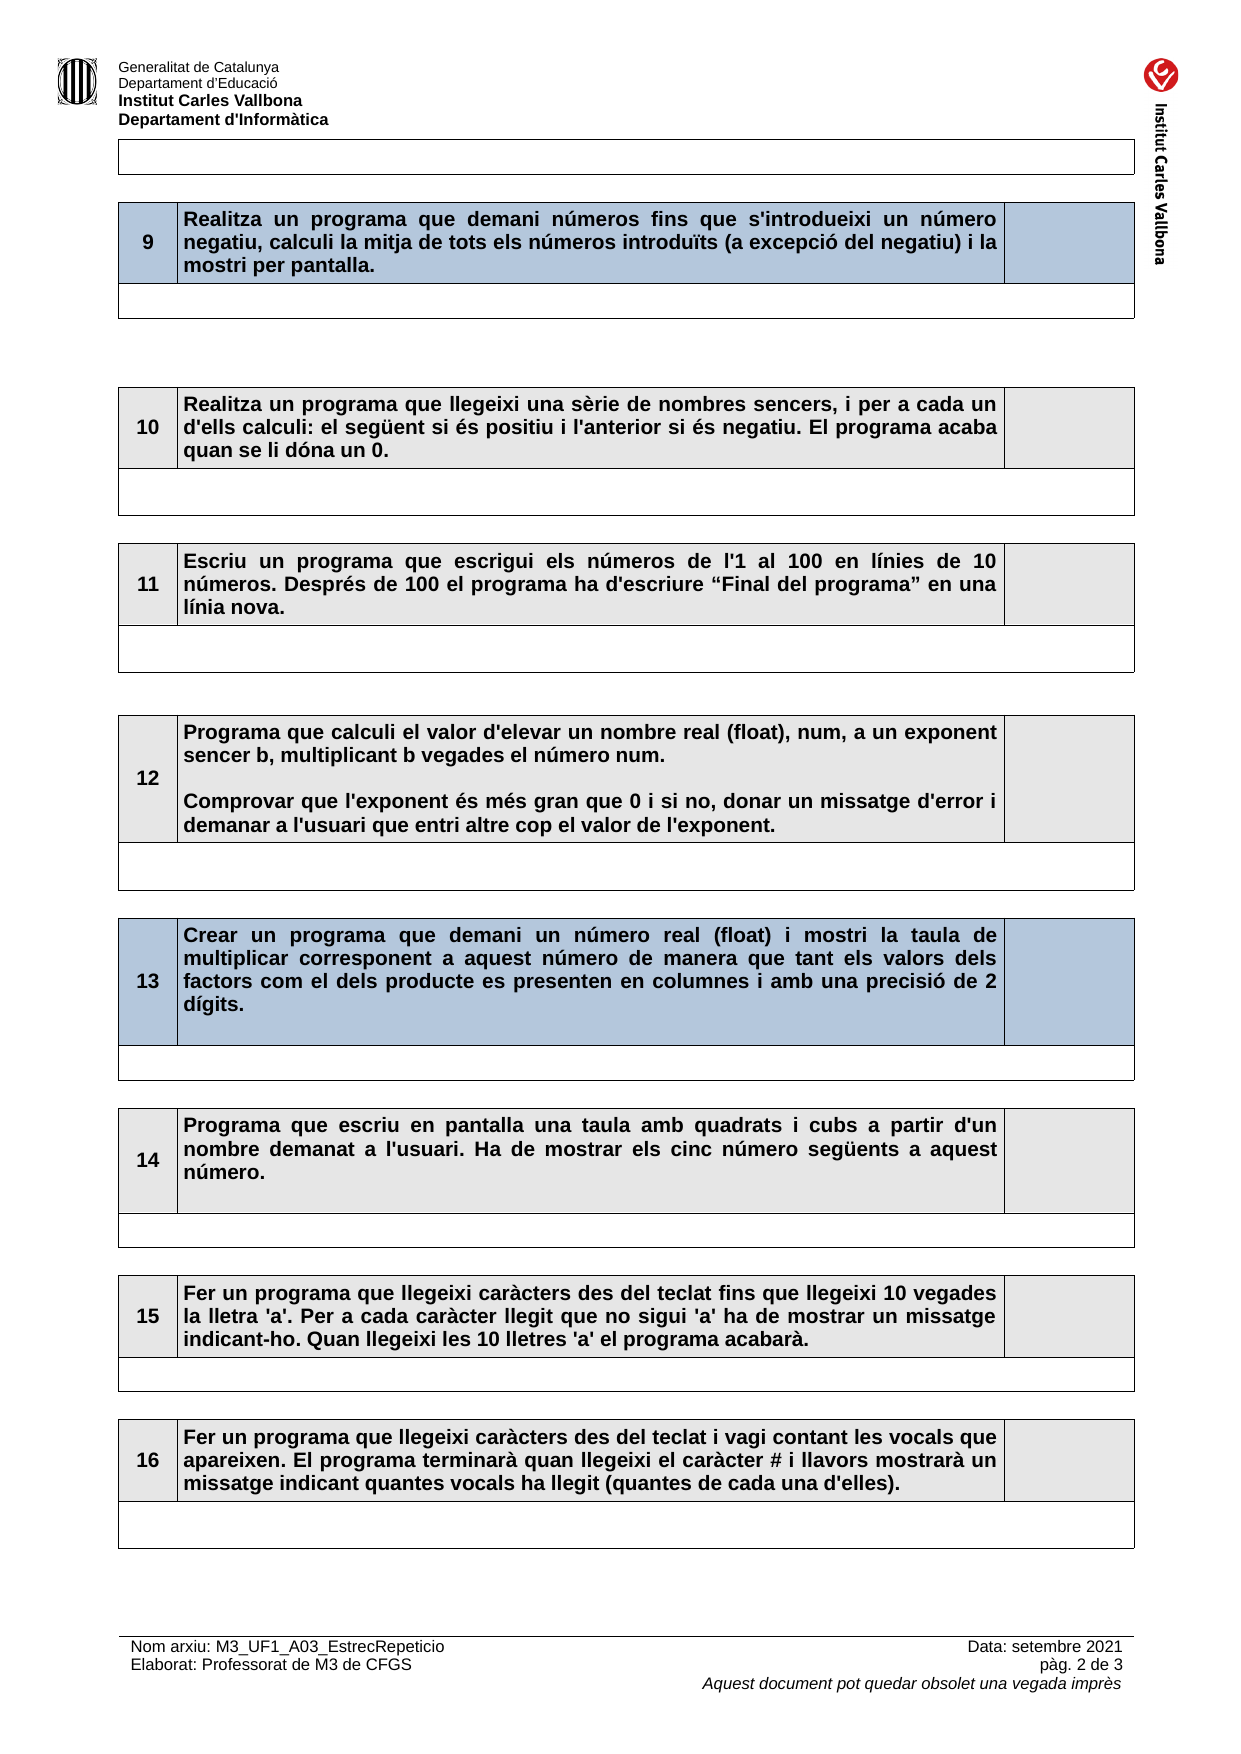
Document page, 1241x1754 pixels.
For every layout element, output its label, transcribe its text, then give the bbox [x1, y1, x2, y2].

table_header Fer un programa que llegeixi caràcters des del teclat i vagi contant les vocals que apareixen. El programa terminarà quan llegeixi el caràcter # i llavors mostrarà un missatge indicant quantes vocals ha llegit (quantes de cada una d'elles). [178, 1420, 1004, 1501]
table_cell [119, 1358, 1134, 1391]
table_header Programa que escriu en pantalla una taula amb quadrats i cubs a partir d'un nombre demanat a l'usuari. Ha de mostrar els cinc número següents a aquest número. [178, 1109, 1004, 1212]
table_header 12 [119, 716, 177, 842]
table_header Escriu un programa que escrigui els números de l'1 al 100 en línies de 10 números. Després de 100 el programa ha d'escriure “Final del programa” en una línia nova. [178, 544, 1004, 624]
table_cell [119, 843, 1134, 889]
picture [57, 58, 97, 105]
table_header Crear un programa que demani un número real (float) i mostri la taula de multiplicar corresponent a aquest número de manera que tant els valors dels factors com el dels producte es presenten en columnes i amb una precisió de 2 dígits. [178, 919, 1004, 1045]
picture [1143, 57, 1179, 269]
table_header [1005, 1276, 1134, 1357]
table_header [1005, 203, 1134, 283]
table_header [1005, 919, 1134, 1045]
table_header 15 [119, 1276, 177, 1357]
table_header 16 [119, 1420, 177, 1501]
table_header [1005, 716, 1134, 842]
table_cell [119, 1046, 1134, 1080]
table_header Realitza un programa que llegeixi una sèrie de nombres sencers, i per a cada un d'ells calculi: el següent si és positiu i l'anterior si és negatiu. El programa acaba quan se li dóna un 0. [178, 388, 1004, 468]
table_cell [119, 284, 1134, 318]
table_cell [119, 140, 1134, 174]
table_header [1005, 1420, 1134, 1501]
table_header [1005, 388, 1134, 468]
table_header Fer un programa que llegeixi caràcters des del teclat fins que llegeixi 10 vegades la lletra 'a'. Per a cada caràcter llegit que no sigui 'a' ha de mostrar un missatge indicant-ho. Quan llegeixi les 10 lletres 'a' el programa acabarà. [178, 1276, 1004, 1357]
table_header 10 [119, 388, 177, 468]
table_cell [119, 1214, 1134, 1247]
table_header Realitza un programa que demani números fins que s'introdueixi un número negatiu, calculi la mitja de tots els números introduïts (a excepció del negatiu) i la mostri per pantalla. [178, 203, 1004, 283]
table_header 9 [119, 203, 177, 283]
table_header 13 [119, 919, 177, 1045]
table_header [1005, 1109, 1134, 1212]
table_cell [119, 626, 1134, 672]
table_header [1005, 544, 1134, 624]
table_cell [119, 1502, 1134, 1548]
table_header 11 [119, 544, 177, 624]
table_header 14 [119, 1109, 177, 1212]
table_cell [119, 469, 1134, 515]
table_header Programa que calculi el valor d'elevar un nombre real (float), num, a un exponent sencer b, multiplicant b vegades el número num. Comprovar que l'exponent és més gran que 0 i si no, donar un missatge d'error i demanar a l'usuari que entri altre cop el valor de l'exponent. [178, 716, 1004, 842]
